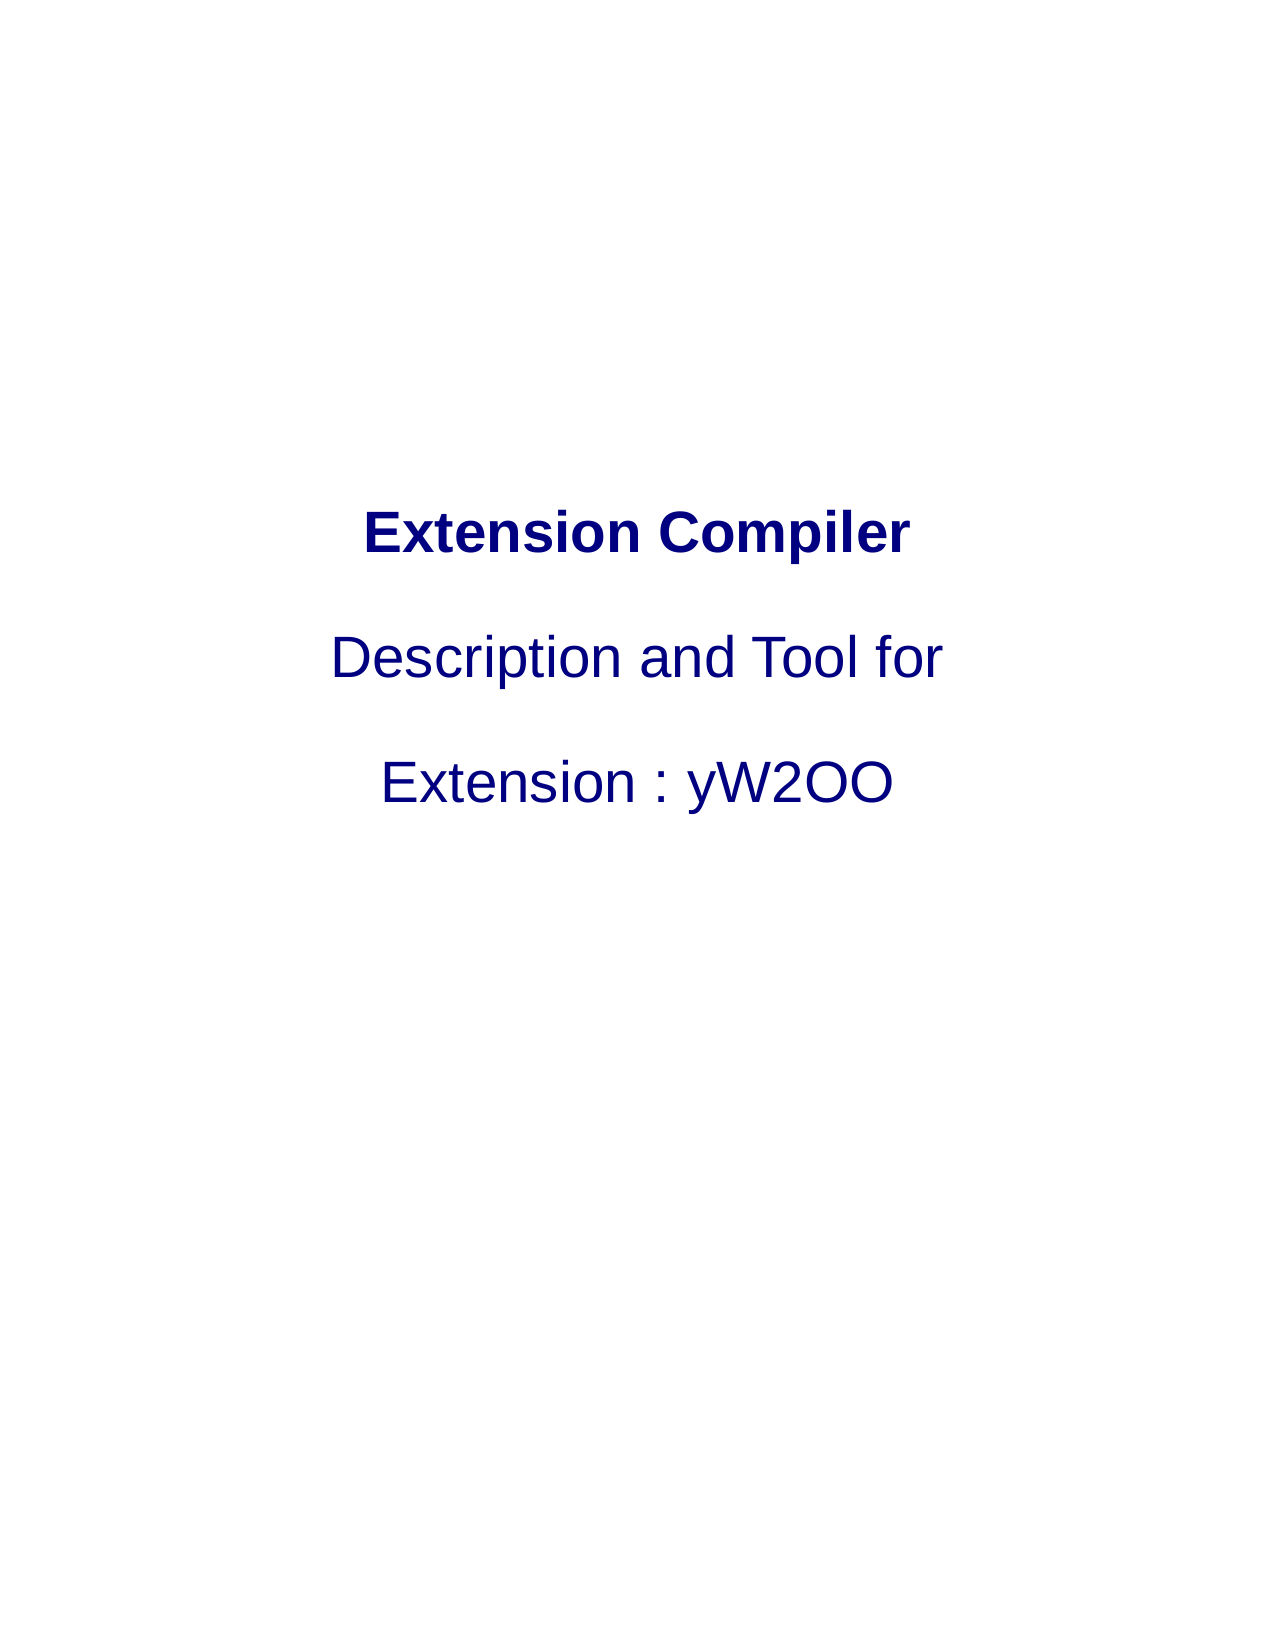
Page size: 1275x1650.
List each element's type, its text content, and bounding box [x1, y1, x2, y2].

text Extension : yW2OO [153, 749, 1121, 814]
text Description and Tool for [153, 624, 1121, 690]
text Extension Compiler [153, 500, 1121, 565]
